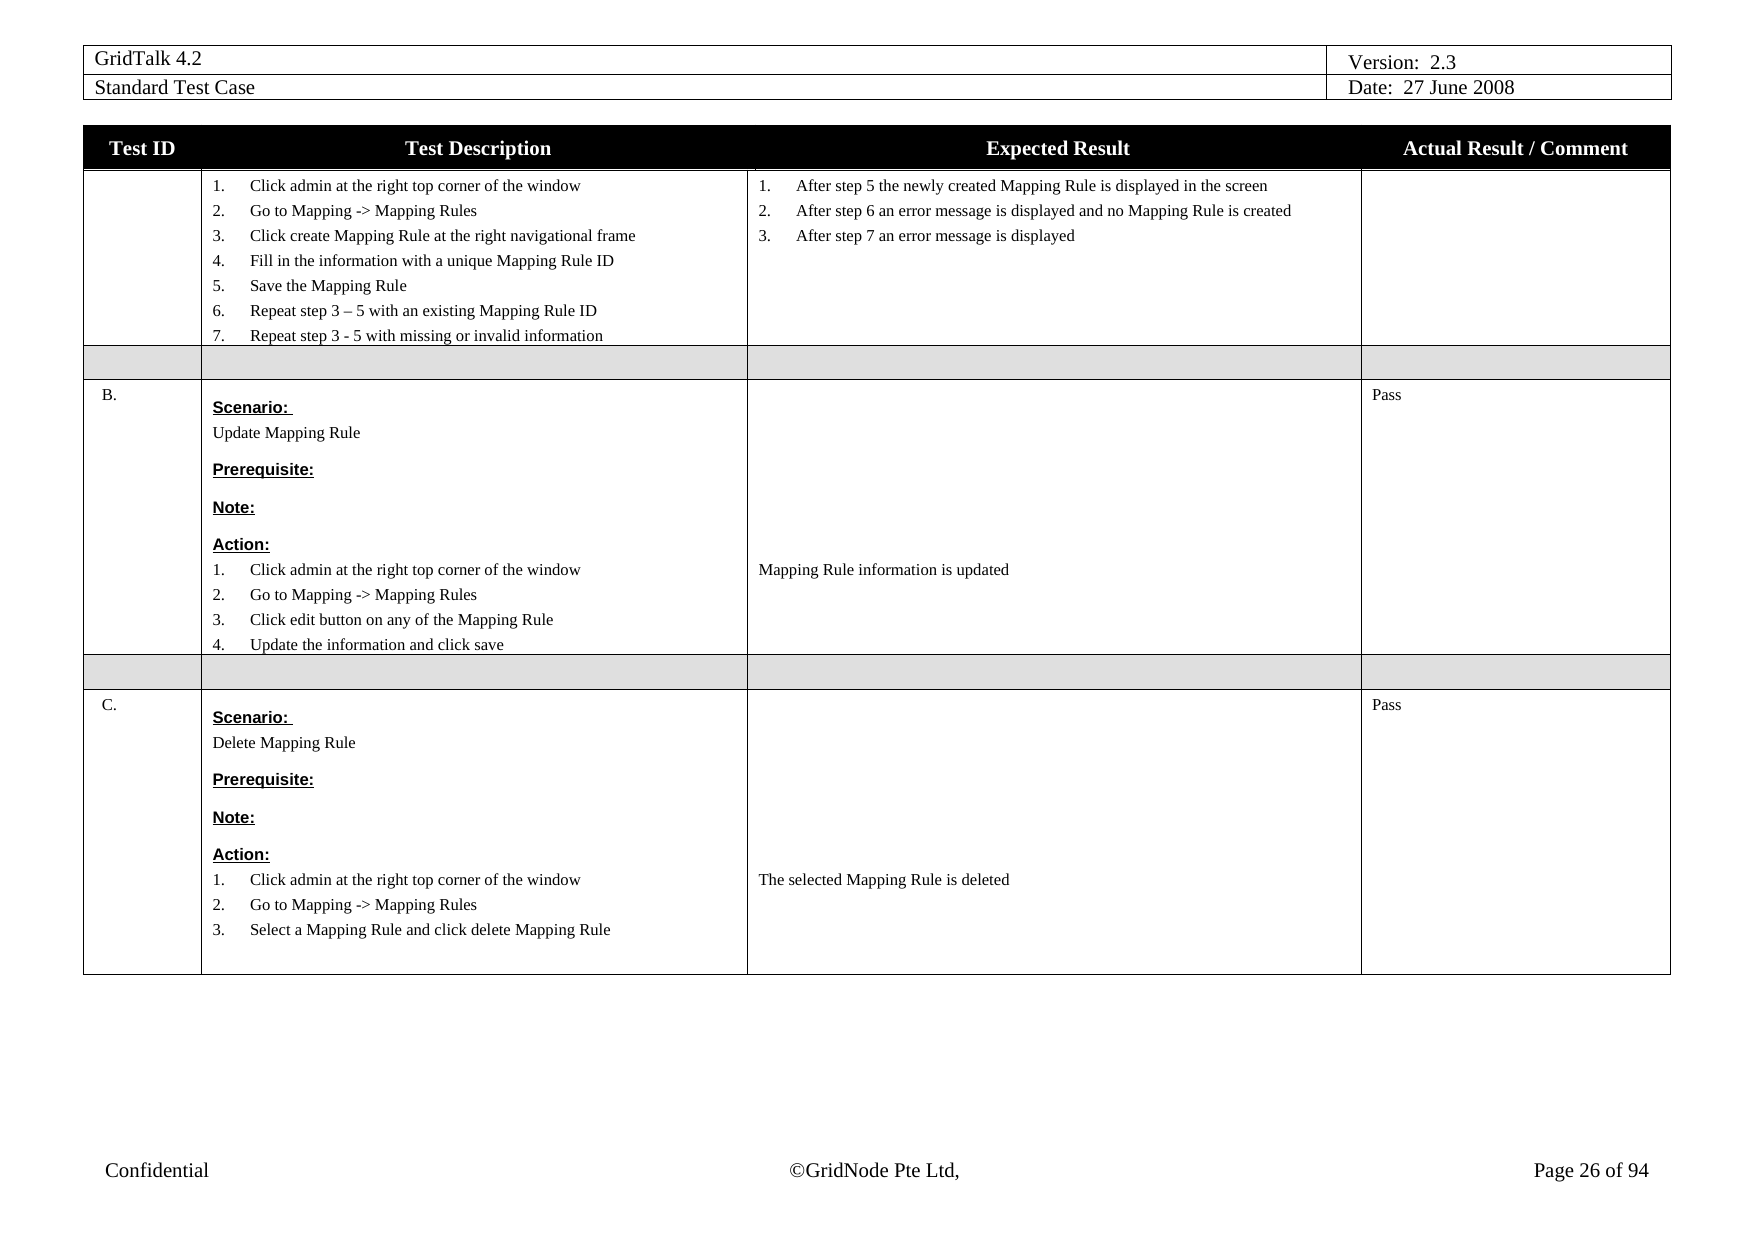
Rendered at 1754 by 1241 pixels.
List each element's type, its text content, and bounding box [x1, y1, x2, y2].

table_cell The selected Mapping Rule is deleted [748, 864, 1361, 939]
table_cell [84, 346, 201, 379]
table_cell [84, 554, 201, 654]
table_cell [84, 690, 201, 864]
table_cell [1362, 554, 1670, 654]
table_header Actual Result / Comment [1362, 125, 1670, 169]
table_cell [84, 864, 201, 939]
table_cell Click admin at the right top corner of the window Go to Mapping -> Mapping Rules Click create Mapping Rule at the right navigational frame Fill in the information with a unique Mapping Rule ID Save the Mapping Rule Repeat step 3 – 5 with an existing Mapping Rule ID Repeat step 3 - 5 with missing or invalid information [202, 171, 747, 344]
table_cell [84, 380, 201, 554]
table_cell Scenario: Delete Mapping Rule Prerequisite: Note: Action: [202, 690, 747, 864]
table_cell [748, 346, 1361, 379]
table_header Test ID [84, 125, 201, 169]
table_cell [748, 380, 1361, 554]
table_cell After step 5 the newly created Mapping Rule is displayed in the screen After step 6 an error message is displayed and no Mapping Rule is created After step 7 an error message is displayed [748, 171, 1361, 344]
table_cell Mapping Rule information is updated [748, 554, 1361, 654]
table_cell [84, 171, 201, 344]
table_cell Pass [1362, 380, 1670, 554]
table_cell [748, 655, 1361, 689]
table_cell [748, 939, 1361, 974]
table_cell [84, 655, 201, 689]
table_header Expected Result [756, 125, 1361, 169]
table_cell [1362, 864, 1670, 939]
table_cell [202, 655, 747, 689]
table_cell [202, 939, 747, 974]
table_cell [1362, 346, 1670, 379]
table_cell [84, 939, 201, 974]
table_cell [202, 346, 747, 379]
table_cell Click admin at the right top corner of the window Go to Mapping -> Mapping Rules Click edit button on any of the Mapping Rule Update the information and click save [202, 554, 747, 654]
table_cell [1362, 655, 1670, 689]
table_header Test Description [202, 125, 755, 169]
table_cell Scenario: Update Mapping Rule Prerequisite: Note: Action: [202, 380, 747, 554]
table_cell [1362, 939, 1670, 974]
table_cell Click admin at the right top corner of the window Go to Mapping -> Mapping Rules Select a Mapping Rule and click delete Mapping Rule [202, 864, 747, 939]
table_cell [748, 690, 1361, 864]
table_cell Pass [1362, 690, 1670, 864]
table_cell [1362, 171, 1670, 344]
